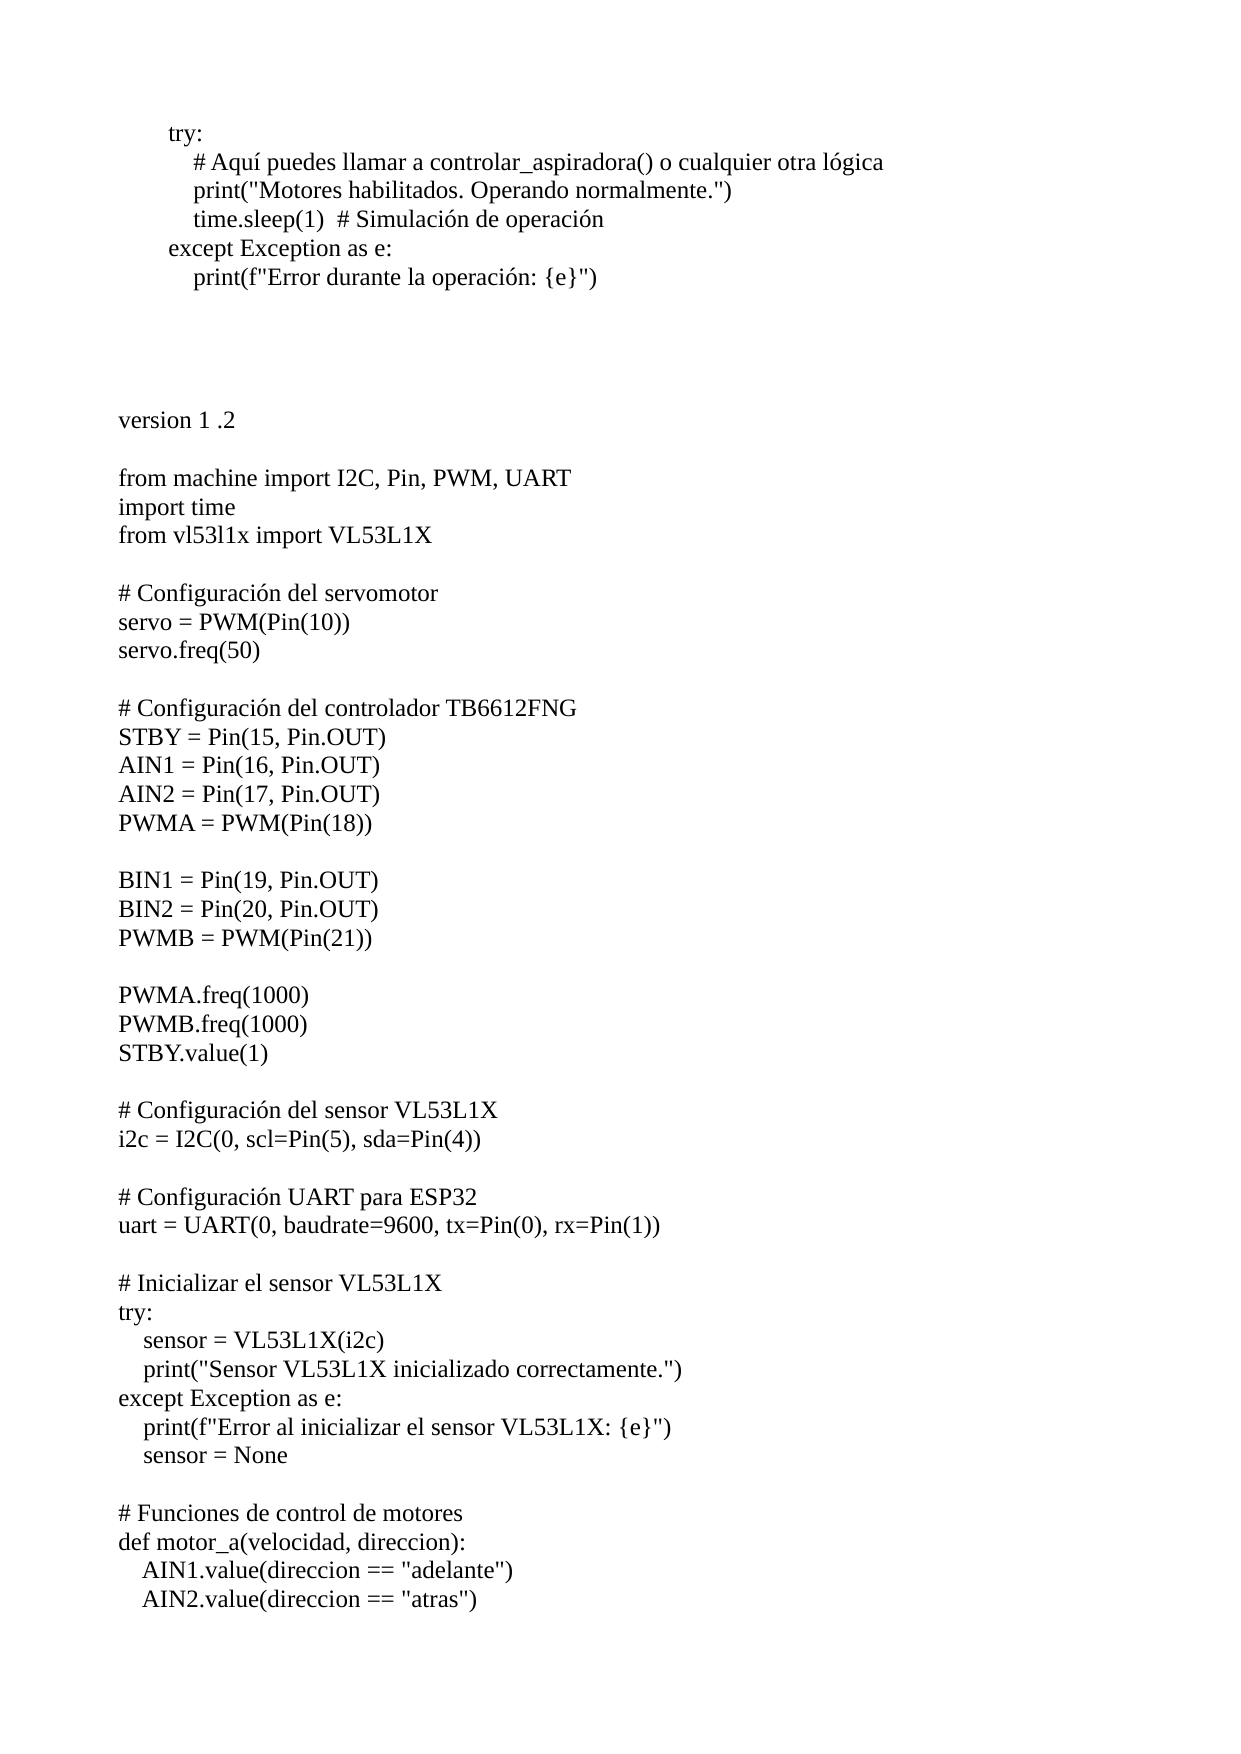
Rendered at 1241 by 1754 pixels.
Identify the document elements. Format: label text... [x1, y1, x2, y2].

text time.sleep(1) # Simulación de operación [118, 204, 1122, 233]
text # Configuración del controlador TB6612FNG [118, 693, 1122, 722]
text PWMB.freq(1000) [118, 1009, 1122, 1038]
text # Funciones de control de motores [118, 1498, 1122, 1527]
text AIN1 = Pin(16, Pin.OUT) [118, 751, 1122, 779]
text def motor_a(velocidad, direccion): [118, 1527, 1122, 1556]
text PWMA.freq(1000) [118, 981, 1122, 1009]
text BIN2 = Pin(20, Pin.OUT) [118, 894, 1122, 923]
text print(f"Error durante la operación: {e}") [118, 262, 1122, 291]
text from vl53l1x import VL53L1X [118, 521, 1122, 549]
text try: [118, 1297, 1122, 1326]
text except Exception as e: [118, 233, 1122, 262]
text STBY.value(1) [118, 1038, 1122, 1067]
text print("Motores habilitados. Operando normalmente.") [118, 176, 1122, 204]
text PWMA = PWM(Pin(18)) [118, 808, 1122, 837]
text sensor = None [118, 1441, 1122, 1469]
text AIN2.value(direccion == "atras") [118, 1584, 1122, 1613]
text servo = PWM(Pin(10)) [118, 607, 1122, 636]
text PWMB = PWM(Pin(21)) [118, 923, 1122, 952]
text uart = UART(0, baudrate=9600, tx=Pin(0), rx=Pin(1)) [118, 1211, 1122, 1239]
text # Configuración UART para ESP32 [118, 1182, 1122, 1211]
text except Exception as e: [118, 1383, 1122, 1412]
text STBY = Pin(15, Pin.OUT) [118, 722, 1122, 751]
text print("Sensor VL53L1X inicializado correctamente.") [118, 1354, 1122, 1383]
text import time [118, 492, 1122, 521]
text servo.freq(50) [118, 636, 1122, 664]
text try: [118, 118, 1122, 147]
text AIN1.value(direccion == "adelante") [118, 1556, 1122, 1584]
text # Configuración del sensor VL53L1X [118, 1096, 1122, 1124]
text i2c = I2C(0, scl=Pin(5), sda=Pin(4)) [118, 1124, 1122, 1153]
text # Inicializar el sensor VL53L1X [118, 1268, 1122, 1297]
text print(f"Error al inicializar el sensor VL53L1X: {e}") [118, 1412, 1122, 1441]
text AIN2 = Pin(17, Pin.OUT) [118, 779, 1122, 808]
text # Aquí puedes llamar a controlar_aspiradora() o cualquier otra lógica [118, 147, 1122, 176]
text version 1 .2 [118, 406, 1122, 434]
text BIN1 = Pin(19, Pin.OUT) [118, 866, 1122, 894]
text sensor = VL53L1X(i2c) [118, 1326, 1122, 1354]
text # Configuración del servomotor [118, 578, 1122, 607]
text from machine import I2C, Pin, PWM, UART [118, 463, 1122, 492]
